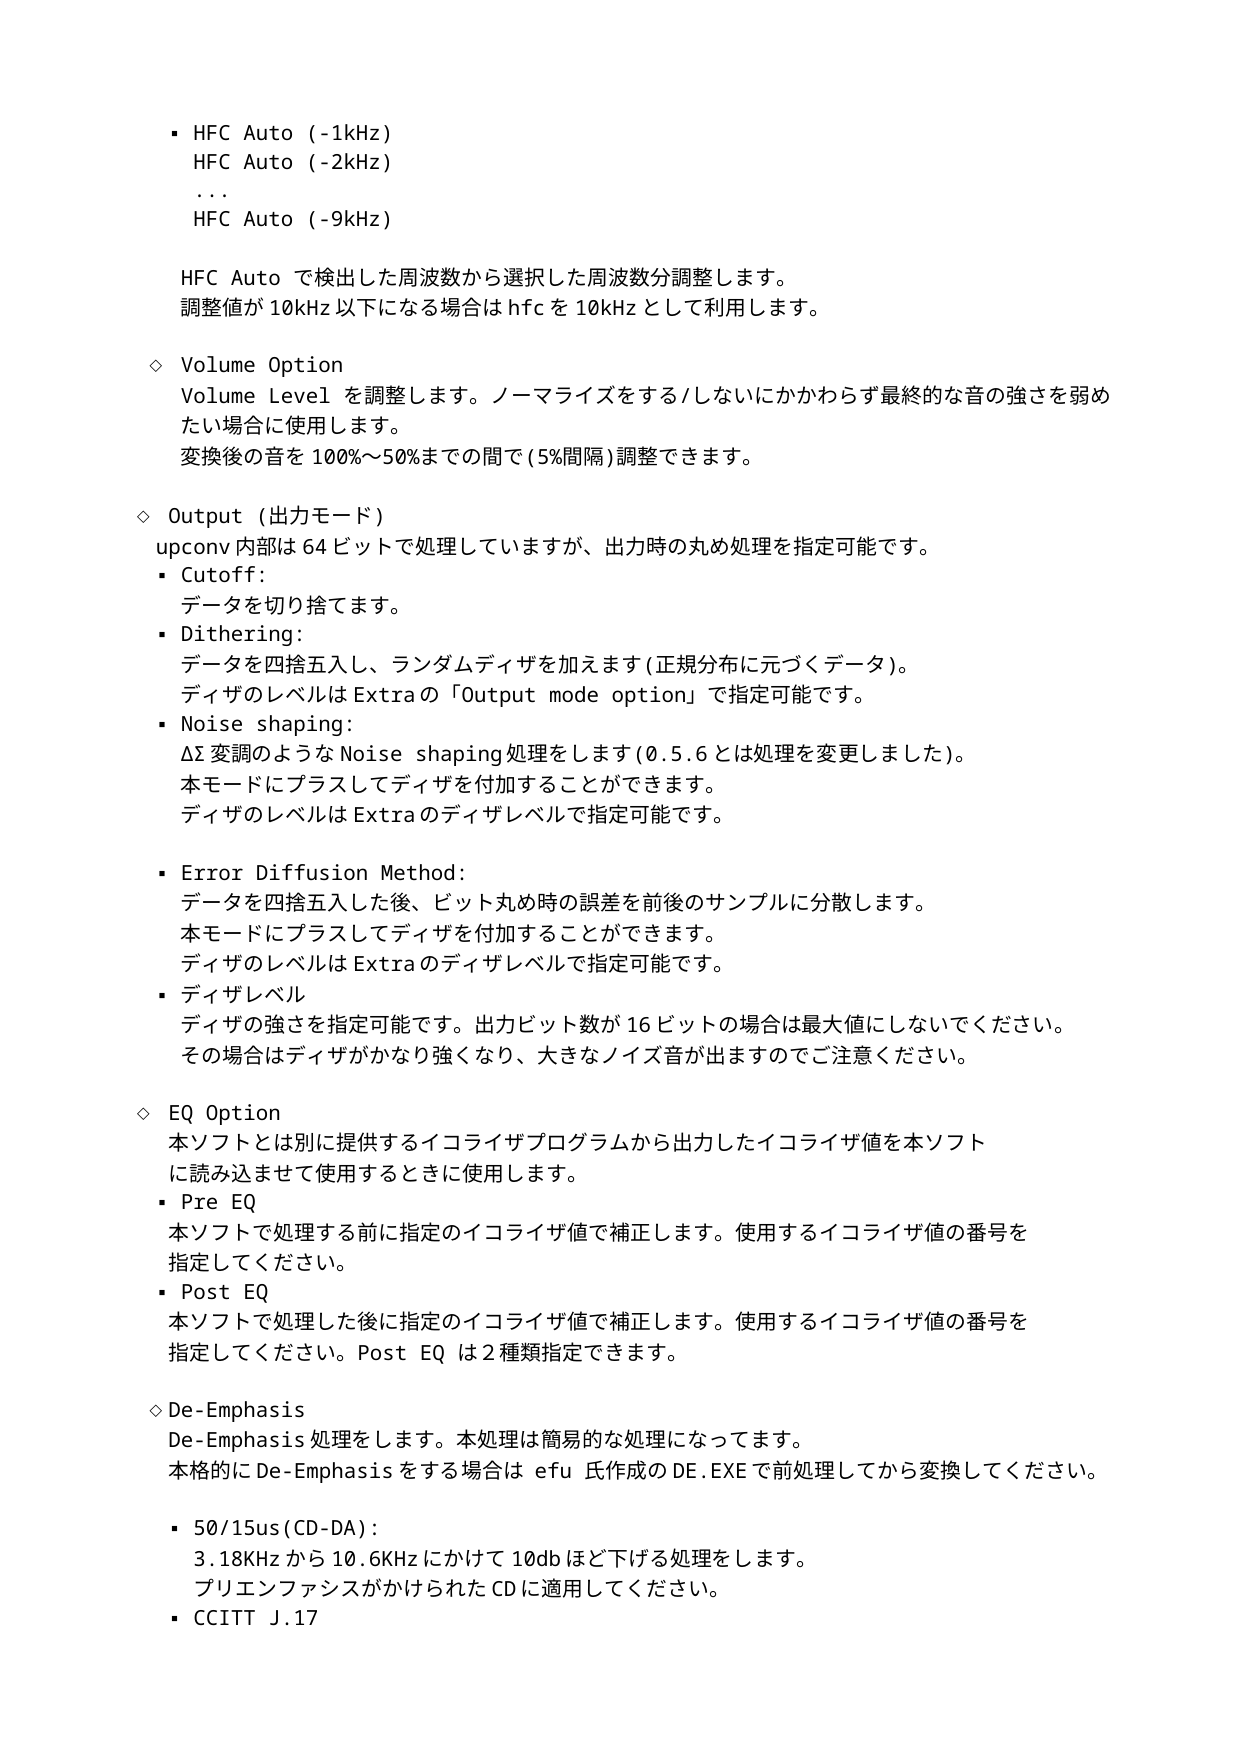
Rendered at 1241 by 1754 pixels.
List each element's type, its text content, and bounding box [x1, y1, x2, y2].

text ▪ 50/15us(CD-DA): [118, 1513, 1122, 1542]
text ▪ Post EQ 本ソフトで処理した後に指定のイコライザ値で補正します。使用するイコライザ値の番号を 指定してください。Post EQ は２種類指定できます。 [118, 1277, 1122, 1366]
text 本モードにプラスしてディザを付加することができます。 [118, 916, 1122, 947]
text 本格的にDe-Emphasisをする場合は efu 氏作成のDE.EXEで前処理してから変換してください。 [118, 1454, 1122, 1484]
text HFC Auto で検出した周波数から選択した周波数分調整します。 調整値が10kHz以下になる場合はhfcを10kHzとして利用します。 [118, 261, 1122, 322]
text ΔΣ変調のようなNoise shaping処理をします(0.5.6とは処理を変更しました)。 [118, 737, 1122, 768]
text upconv内部は64ビットで処理していますが、出力時の丸め処理を指定可能です。 [118, 529, 1122, 560]
text ▪ Error Diffusion Method: [118, 857, 1122, 886]
text HFC Auto (-9kHz) [118, 204, 1122, 232]
text ▪ HFC Auto (-1kHz) [118, 118, 1122, 147]
text ディザのレベルはExtraのディザレベルで指定可能です。 [118, 947, 1122, 977]
text ◇ EQ Option 本ソフトとは別に提供するイコライザプログラムから出力したイコライザ値を本ソフト に読み込ませて使用するときに使用します。 ▪ Pre EQ 本ソフトで処理する前に指定のイコライザ値で補正します。使用するイコライザ値の番号を 指定してください。 [118, 1098, 1122, 1277]
text De-Emphasis処理をします。本処理は簡易的な処理になってます。 [118, 1423, 1122, 1454]
text HFC Auto (-2kHz) [118, 147, 1122, 175]
text ディザの強さを指定可能です。出力ビット数が16ビットの場合は最大値にしないでください。 [118, 1008, 1122, 1038]
text プリエンファシスがかけられたCDに適用してください。 [118, 1572, 1122, 1603]
text 変換後の音を100%～50%までの間で(5%間隔)調整できます。 [118, 440, 1122, 471]
text ディザのレベルはExtraの「Output mode option」で指定可能です。 [118, 678, 1122, 709]
text ▪ Noise shaping: [118, 709, 1122, 737]
text データを四捨五入した後、ビット丸め時の誤差を前後のサンプルに分散します。 [118, 886, 1122, 916]
text 本モードにプラスしてディザを付加することができます。 [118, 768, 1122, 798]
text その場合はディザがかなり強くなり、大きなノイズ音が出ますのでご注意ください。 [118, 1038, 1122, 1069]
text ▪ Cutoff: [118, 560, 1122, 589]
text データを切り捨てます。 [118, 589, 1122, 619]
text ▪ Dithering: [118, 619, 1122, 648]
text ◇ Output (出力モード) [118, 499, 1122, 529]
text ◇De-Emphasis [118, 1395, 1122, 1423]
text ◇ Volume Option Volume Level を調整します。ノーマライズをする/しないにかかわらず最終的な音の強さを弱め たい場合に使用します。 [118, 350, 1122, 440]
text 3.18KHzから10.6KHzにかけて10dbほど下げる処理をします。 [118, 1542, 1122, 1572]
text ▪ CCITT J.17 [118, 1603, 1122, 1631]
text データを四捨五入し、ランダムディザを加えます(正規分布に元づくデータ)。 [118, 648, 1122, 678]
text ▪ ディザレベル [118, 977, 1122, 1008]
text ディザのレベルはExtraのディザレベルで指定可能です。 [118, 798, 1122, 829]
text ... [118, 175, 1122, 204]
